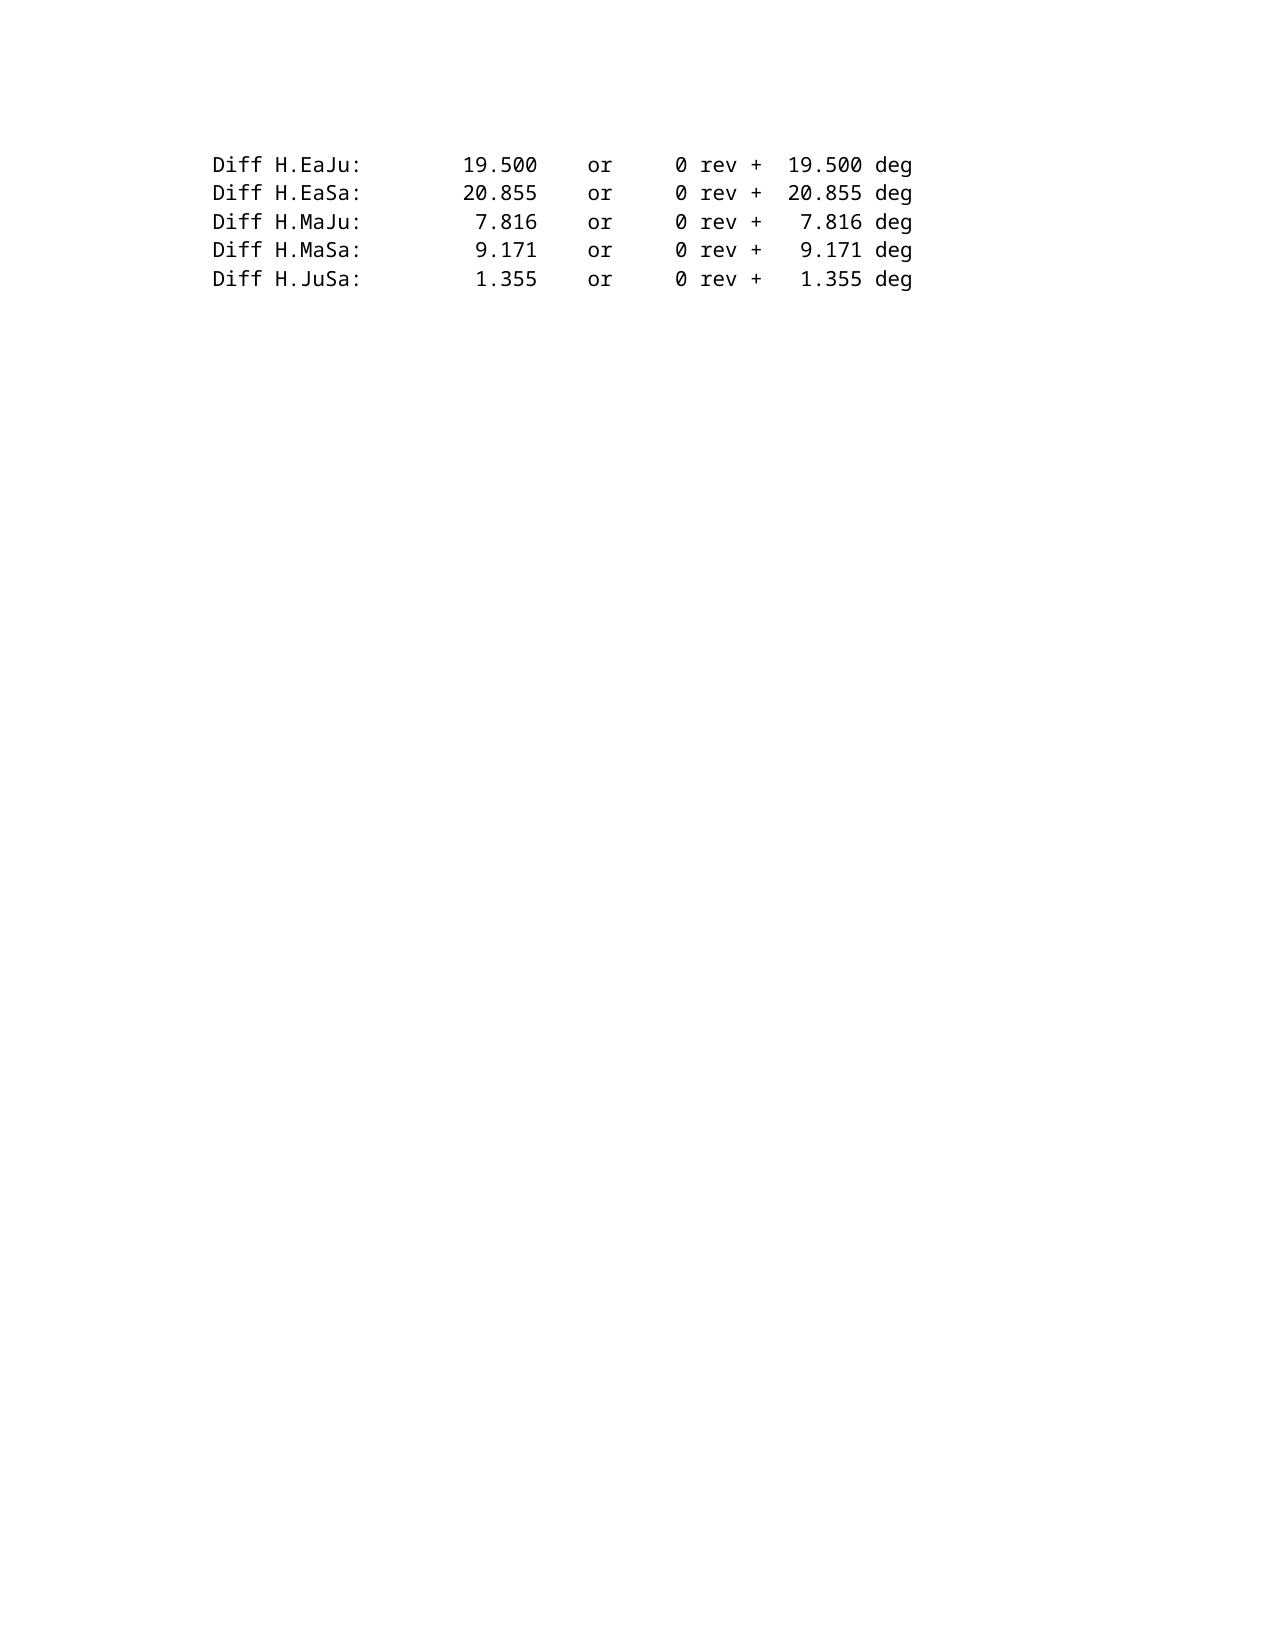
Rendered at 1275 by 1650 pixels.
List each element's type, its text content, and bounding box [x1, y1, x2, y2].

text Diff H.EaSa: 20.855 or 0 rev + 20.855 deg [187, 178, 1087, 207]
text Diff H.EaJu: 19.500 or 0 rev + 19.500 deg [187, 150, 1087, 178]
text Diff H.JuSa: 1.355 or 0 rev + 1.355 deg [187, 264, 1087, 292]
text Diff H.MaJu: 7.816 or 0 rev + 7.816 deg [187, 207, 1087, 235]
text Diff H.MaSa: 9.171 or 0 rev + 9.171 deg [187, 235, 1087, 264]
